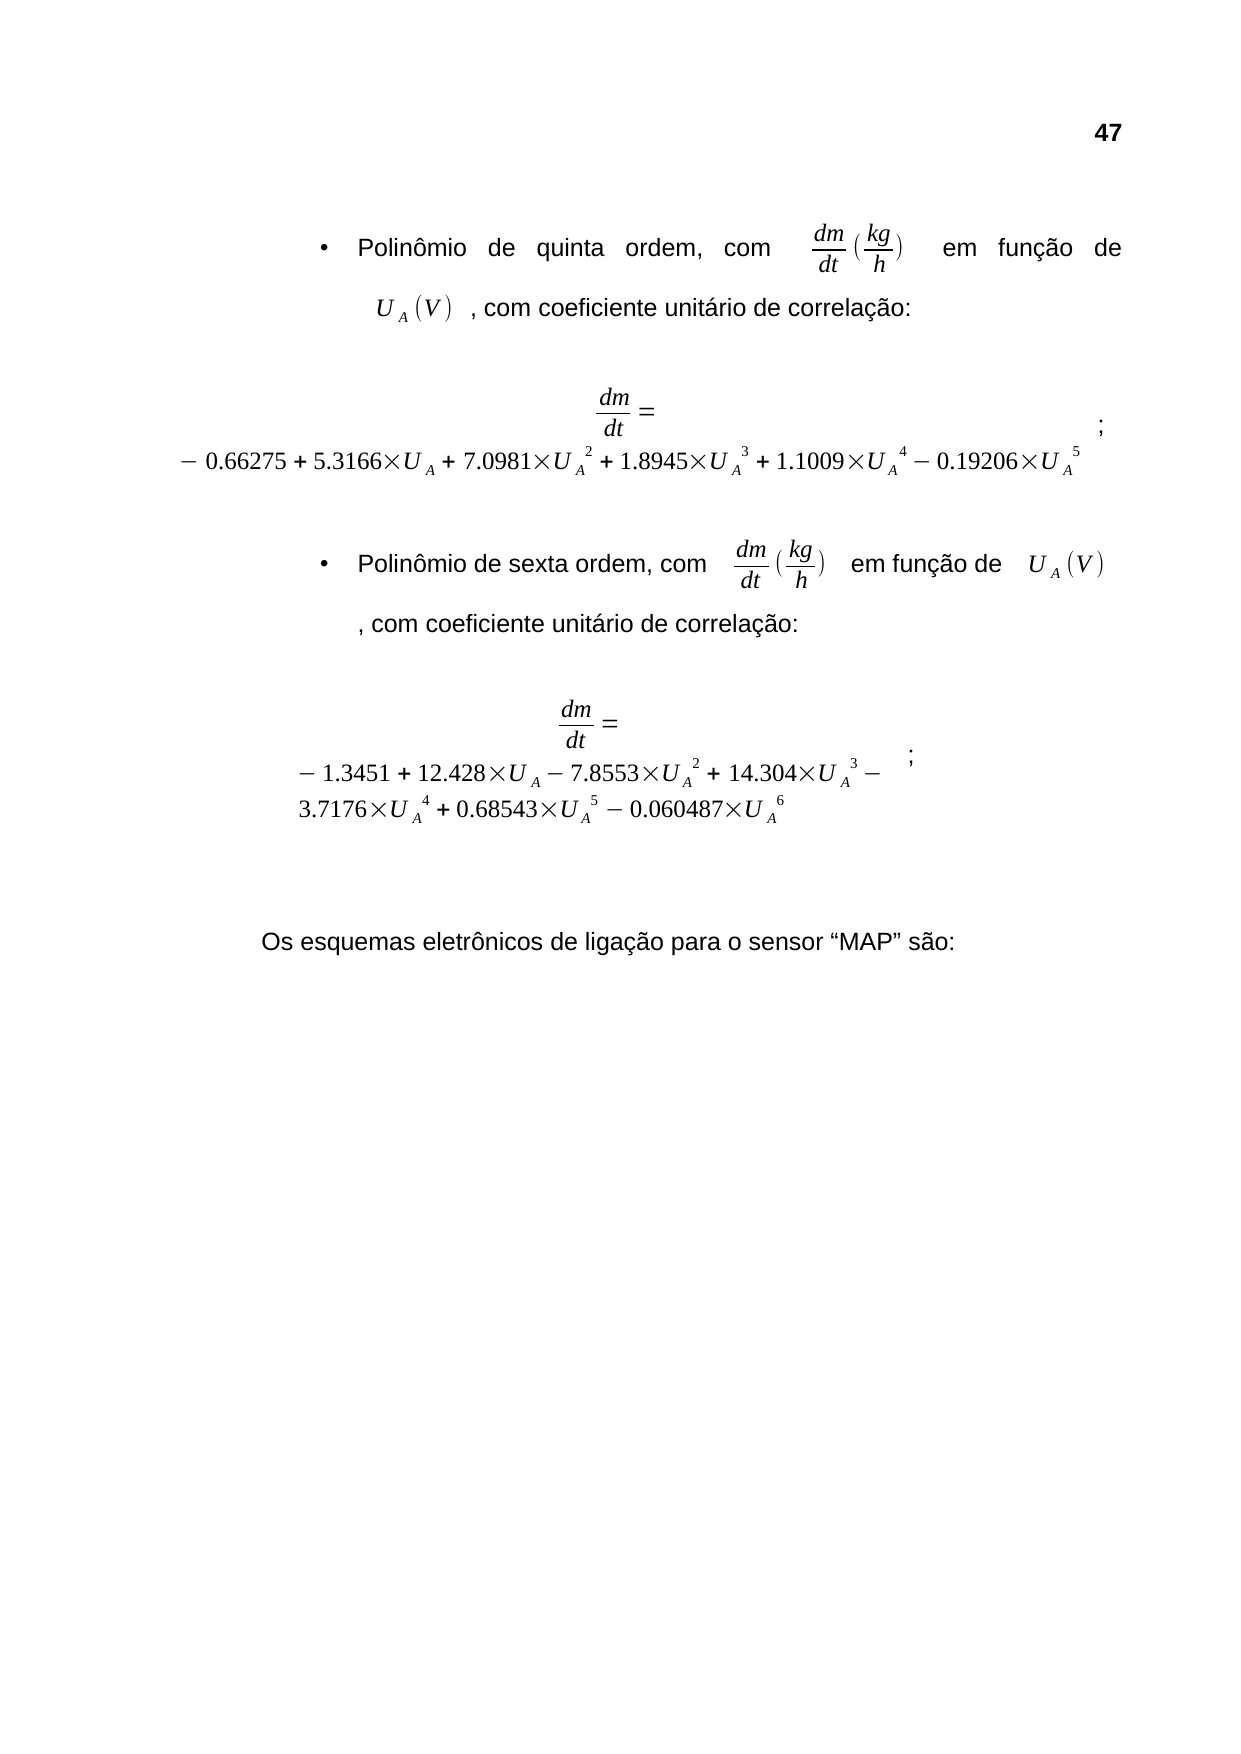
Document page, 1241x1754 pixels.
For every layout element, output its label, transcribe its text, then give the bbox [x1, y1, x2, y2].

text Os esquemas eletrônicos de ligação para o sensor “MAP” são: [181, 927, 1122, 956]
list Polinômio de sexta ordem, com em função de , com coeficiente unitário de correlação: [320, 536, 1122, 638]
text ; [69, 695, 1122, 827]
list Polinômio de quinta ordem, com em função de , com coeficiente unitário de correlação: [320, 219, 1122, 326]
text ; [143, 383, 1122, 478]
